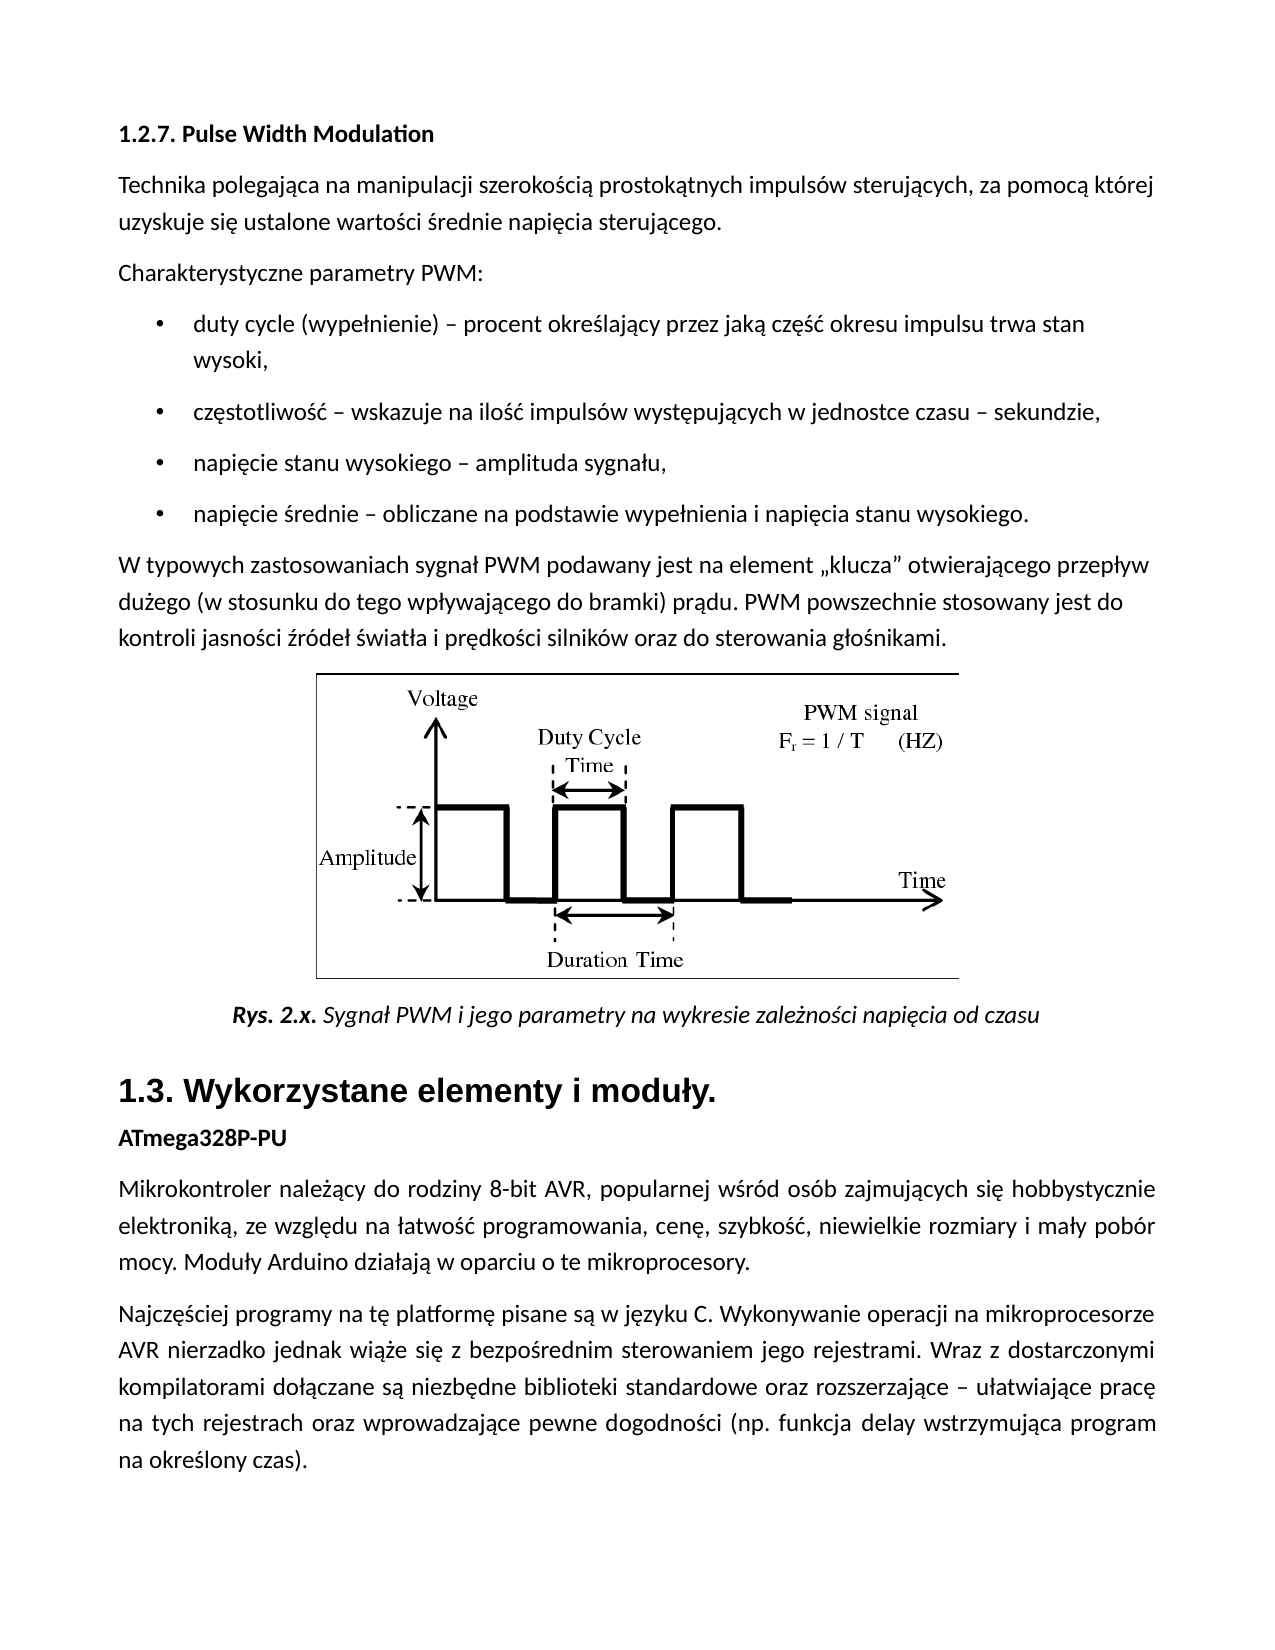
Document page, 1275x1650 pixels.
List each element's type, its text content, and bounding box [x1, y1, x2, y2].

list duty cycle (wypełnienie) – procent określający przez jaką część okresu impulsu trwa stan wysoki, [156, 308, 1157, 375]
picture [316, 673, 959, 979]
text Najczęściej programy na tę platformę pisane są w języku C. Wykonywanie operacji na mikroprocesorze AVR nierzadko jednak wiąże się z bezpośrednim sterowaniem jego rejestrami. Wraz z dostarczonymi kompilatorami dołączane są niezbędne biblioteki standardowe oraz rozszerzające – ułatwiające pracę na tych rejestrach oraz wprowadzające pewne dogodności (np. funkcja delay wstrzymująca program na określony czas). [118, 1298, 1157, 1474]
list napięcie średnie – obliczane na podstawie wypełnienia i napięcia stanu wysokiego. [156, 498, 1157, 529]
text Charakterystyczne parametry PWM: [118, 257, 1157, 287]
subtitle 1.3. Wykorzystane elementy i moduły. [118, 1071, 1157, 1110]
text Technika polegająca na manipulacji szerokością prostokątnych impulsów sterujących, za pomocą której uzyskuje się ustalone wartości średnie napięcia sterującego. [118, 169, 1157, 236]
text ATmega328P-PU [118, 1122, 1157, 1153]
text Rys. 2.x. Sygnał PWM i jego parametry na wykresie zależności napięcia od czasu [118, 999, 1157, 1030]
text 1.2.7. Pulse Width Modulation [118, 118, 1157, 149]
list częstotliwość – wskazuje na ilość impulsów występujących w jednostce czasu – sekundzie, [156, 396, 1157, 426]
list napięcie stanu wysokiego – amplituda sygnału, [156, 447, 1157, 477]
text W typowych zastosowaniach sygnał PWM podawany jest na element „klucza” otwierającego przepływ dużego (w stosunku do tego wpływającego do bramki) prądu. PWM powszechnie stosowany jest do kontroli jasności źródeł światła i prędkości silników oraz do sterowania głośnikami. [118, 549, 1157, 653]
text Mikrokontroler należący do rodziny 8-bit AVR, popularnej wśród osób zajmujących się hobbystycznie elektroniką, ze względu na łatwość programowania, cenę, szybkość, niewielkie rozmiary i mały pobór mocy. Moduły Arduino działają w oparciu o te mikroprocesory. [118, 1173, 1157, 1277]
